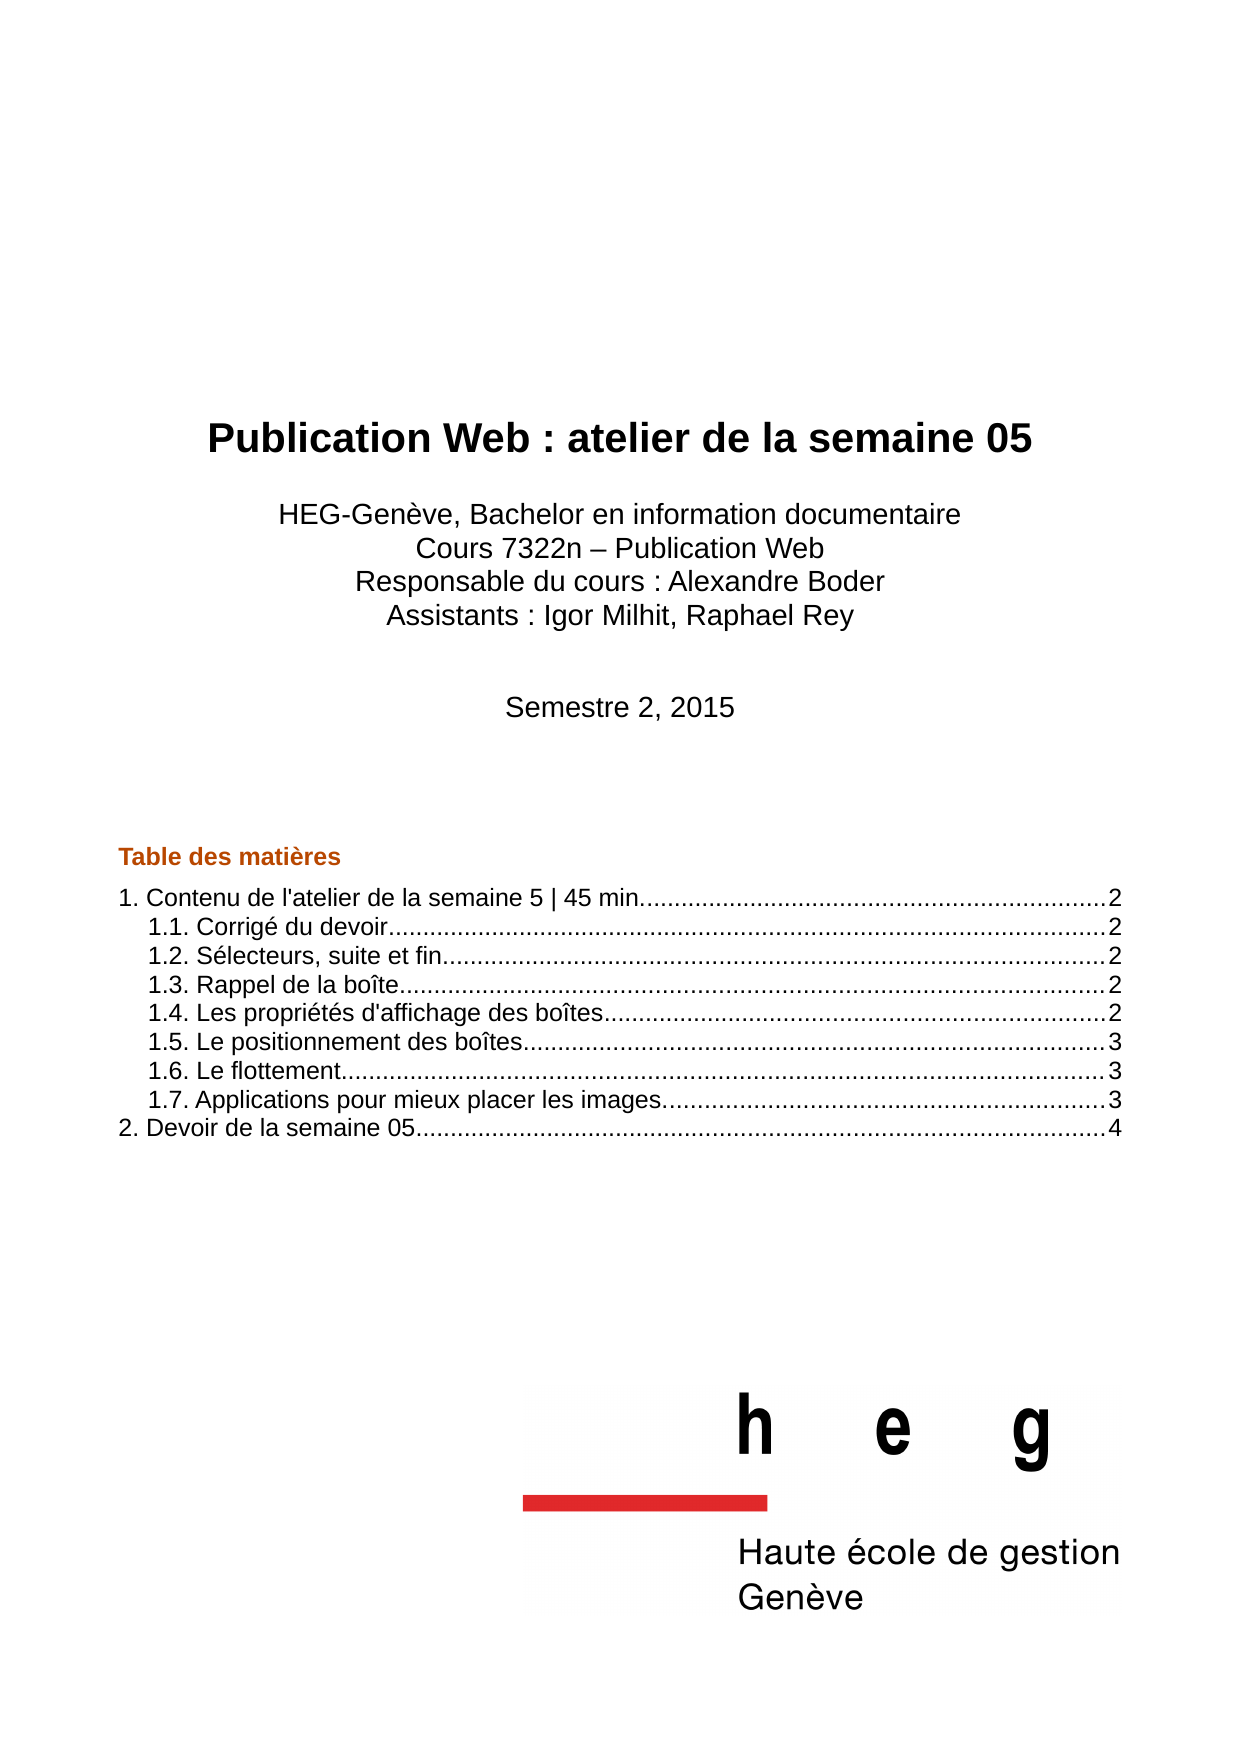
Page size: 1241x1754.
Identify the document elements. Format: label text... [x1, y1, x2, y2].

subtitle HEG-Genève, Bachelor en information documentaire Cours 7322n – Publication Web Responsable du cours : Alexandre Boder Assistants : Igor Milhit, Raphael Rey [118, 497, 1122, 631]
text 1.2. Sélecteurs, suite et fin. 2 [148, 941, 1122, 969]
text 1.1. Corrigé du devoir 2 [148, 912, 1122, 941]
subtitle Publication Web : atelier de la semaine 05 [118, 413, 1122, 461]
text 1.3. Rappel de la boîte 2 [148, 969, 1122, 998]
text 2. Devoir de la semaine 05 4 [118, 1113, 1122, 1142]
text 1.5. Le positionnement des boîtes 3 [148, 1027, 1122, 1056]
text 1.4. Les propriétés d'affichage des boîtes 2 [148, 998, 1122, 1027]
text 1. Contenu de l'atelier de la semaine 5 | 45 min. 2 [118, 883, 1122, 912]
text 1.6. Le flottement 3 [148, 1056, 1122, 1084]
text 1.7. Applications pour mieux placer les images. 3 [148, 1084, 1122, 1113]
subtitle Table des matières [118, 842, 1122, 871]
text Semestre 2, 2015 [118, 691, 1122, 724]
picture [522, 1385, 1123, 1616]
